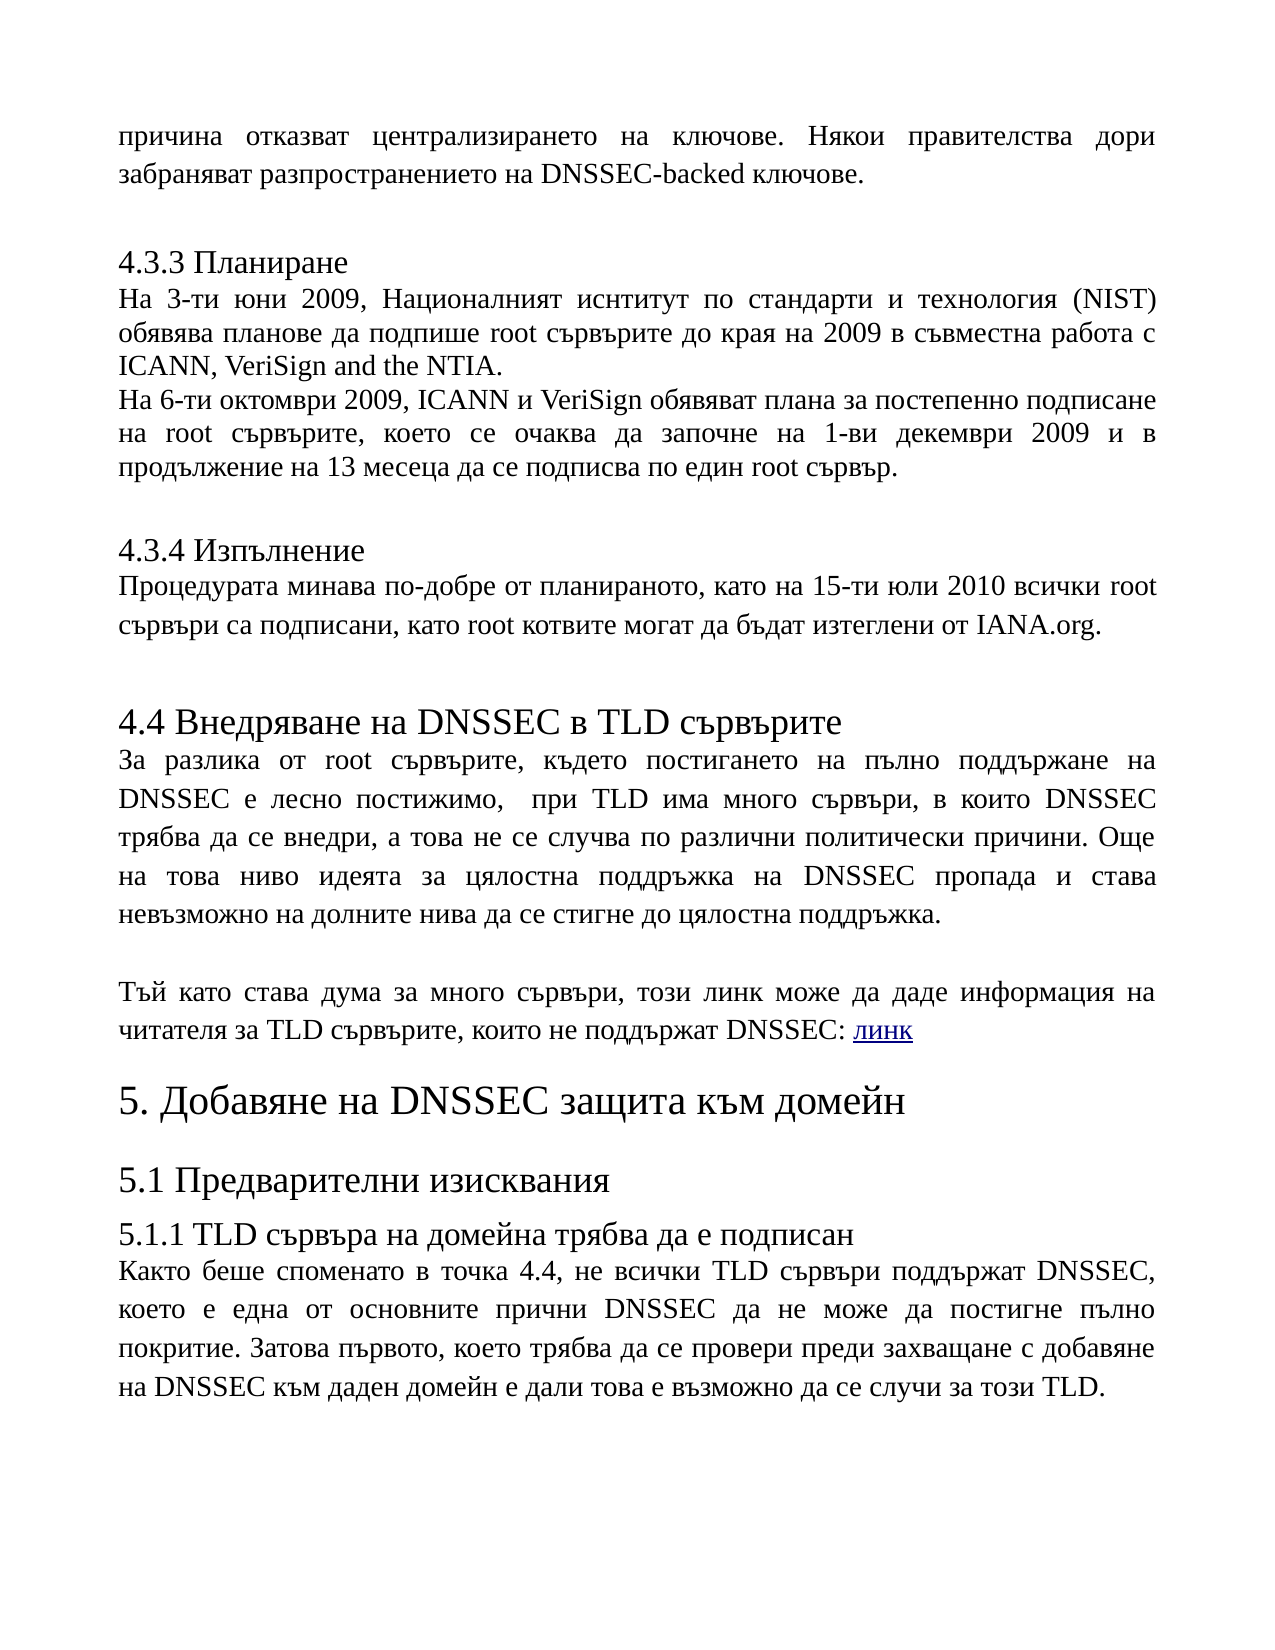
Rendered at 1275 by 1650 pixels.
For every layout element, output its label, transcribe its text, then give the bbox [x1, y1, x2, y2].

text За разлика от root сървърите, където постигането на пълно поддържане на DNSSEC е лесно постижимо, при TLD има много сървъри, в които DNSSEC трябва да се внедри, а това не се случва по различни политически причини. Още на това ниво идеята за цялостна поддръжка на DNSSEC пропада и става невъзможно на долните нива да се стигне до цялостна поддръжка. [118, 742, 1157, 930]
subtitle 4.3.4 Изпълнение [118, 530, 1157, 568]
text Тъй като става дума за много сървъри, този линк може да даде информация на читателя за TLD сървърите, които не поддържат DNSSEC: линк [118, 974, 1157, 1046]
text На 3-ти юни 2009, Националният иснтитут по стандарти и технология (NIST) обявява планове да подпише root сървърите до края на 2009 в съвместна работа с ICANN, VeriSign and the NTIA. [118, 281, 1157, 382]
text причина отказват централизирането на ключове. Някои правителства дори забраняват разпространението на DNSSEC-backed ключове. [118, 118, 1157, 190]
text На 6-ти октомври 2009, ICANN и VeriSign обявяват плана за постепенно подписане на root сървърите, което се очаква да започне на 1-ви декември 2009 и в продължение на 13 месеца да се подписва по един root сървър. [118, 382, 1157, 482]
subtitle 4.3.3 Планиране [118, 243, 1157, 281]
text Както беше споменато в точка 4.4, не всички TLD сървъри поддържат DNSSEC, което е една от основните прични DNSSEC да не може да постигне пълно покритие. Затова първото, което трябва да се провери преди захващане с добавяне на DNSSEC към даден домейн е дали това е възможно да се случи за този TLD. [118, 1253, 1157, 1402]
subtitle 4.4 Внедряване на DNSSEC в TLD сървърите [118, 699, 1157, 742]
subtitle 5.1.1 TLD сървъра на домейна трябва да е подписан [118, 1215, 1157, 1253]
text Процедурата минава по-добре от планираното, като на 15-ти юли 2010 всички root сървъри са подписани, като root котвите могат да бъдат изтеглени от IANA.org. [118, 568, 1157, 640]
subtitle 5.1 Предварителни изисквания [118, 1157, 1157, 1200]
subtitle 5. Добавяне на DNSSEC защита към домейн [118, 1076, 1157, 1124]
